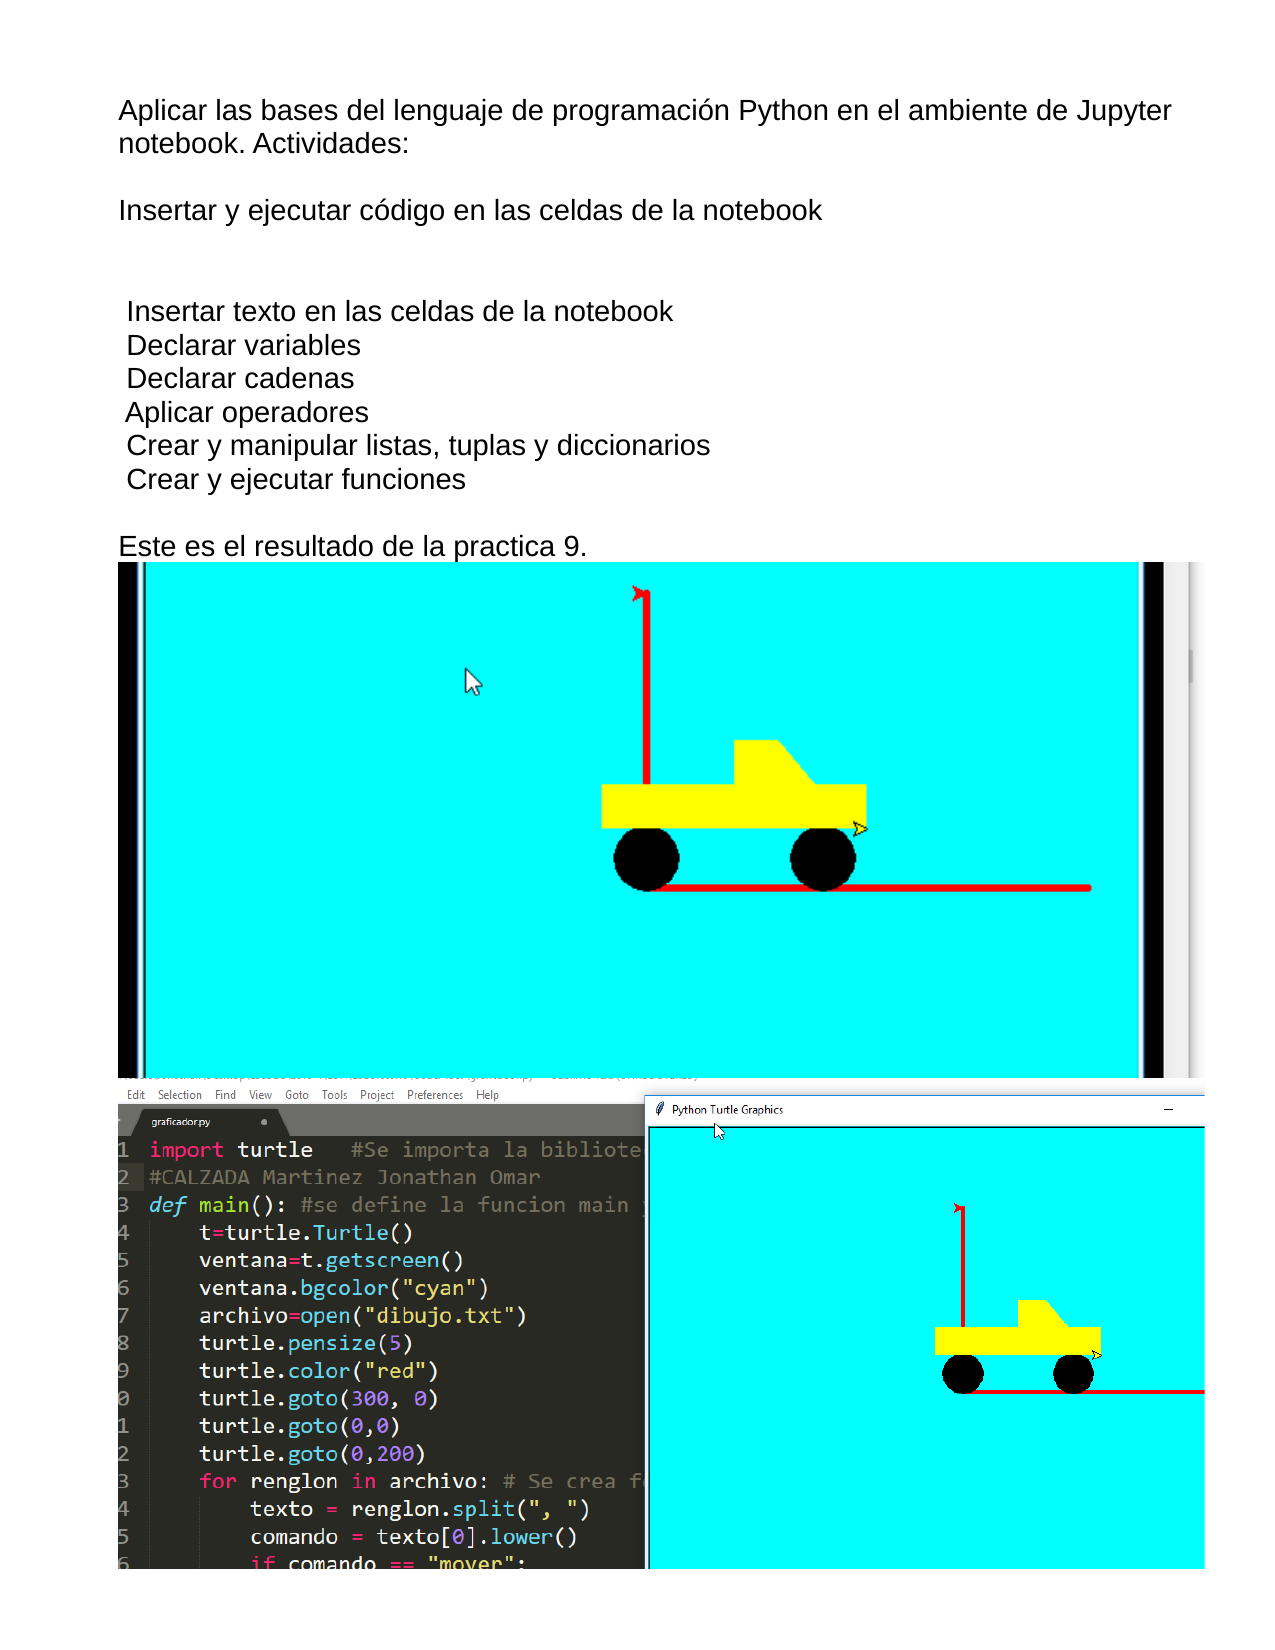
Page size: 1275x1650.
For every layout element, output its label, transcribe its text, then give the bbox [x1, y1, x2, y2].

text Declarar variables  [118, 327, 1205, 361]
text Aplicar las bases del lenguaje de programación Python en el ambiente de Jupyter notebook. Actividades:  [118, 93, 1205, 160]
text Insertar y ejecutar código en las celdas de la notebook  [118, 193, 1205, 227]
text  Aplicar operadores  [118, 394, 1205, 428]
text Declarar cadenas [118, 361, 1205, 394]
text Este es el resultado de la practica 9. [118, 529, 1205, 562]
text Insertar texto en las celdas de la notebook  [118, 294, 1205, 327]
text Crear y manipular listas, tuplas y diccionarios [118, 428, 1205, 462]
text  Crear y ejecutar funciones [118, 462, 1205, 495]
